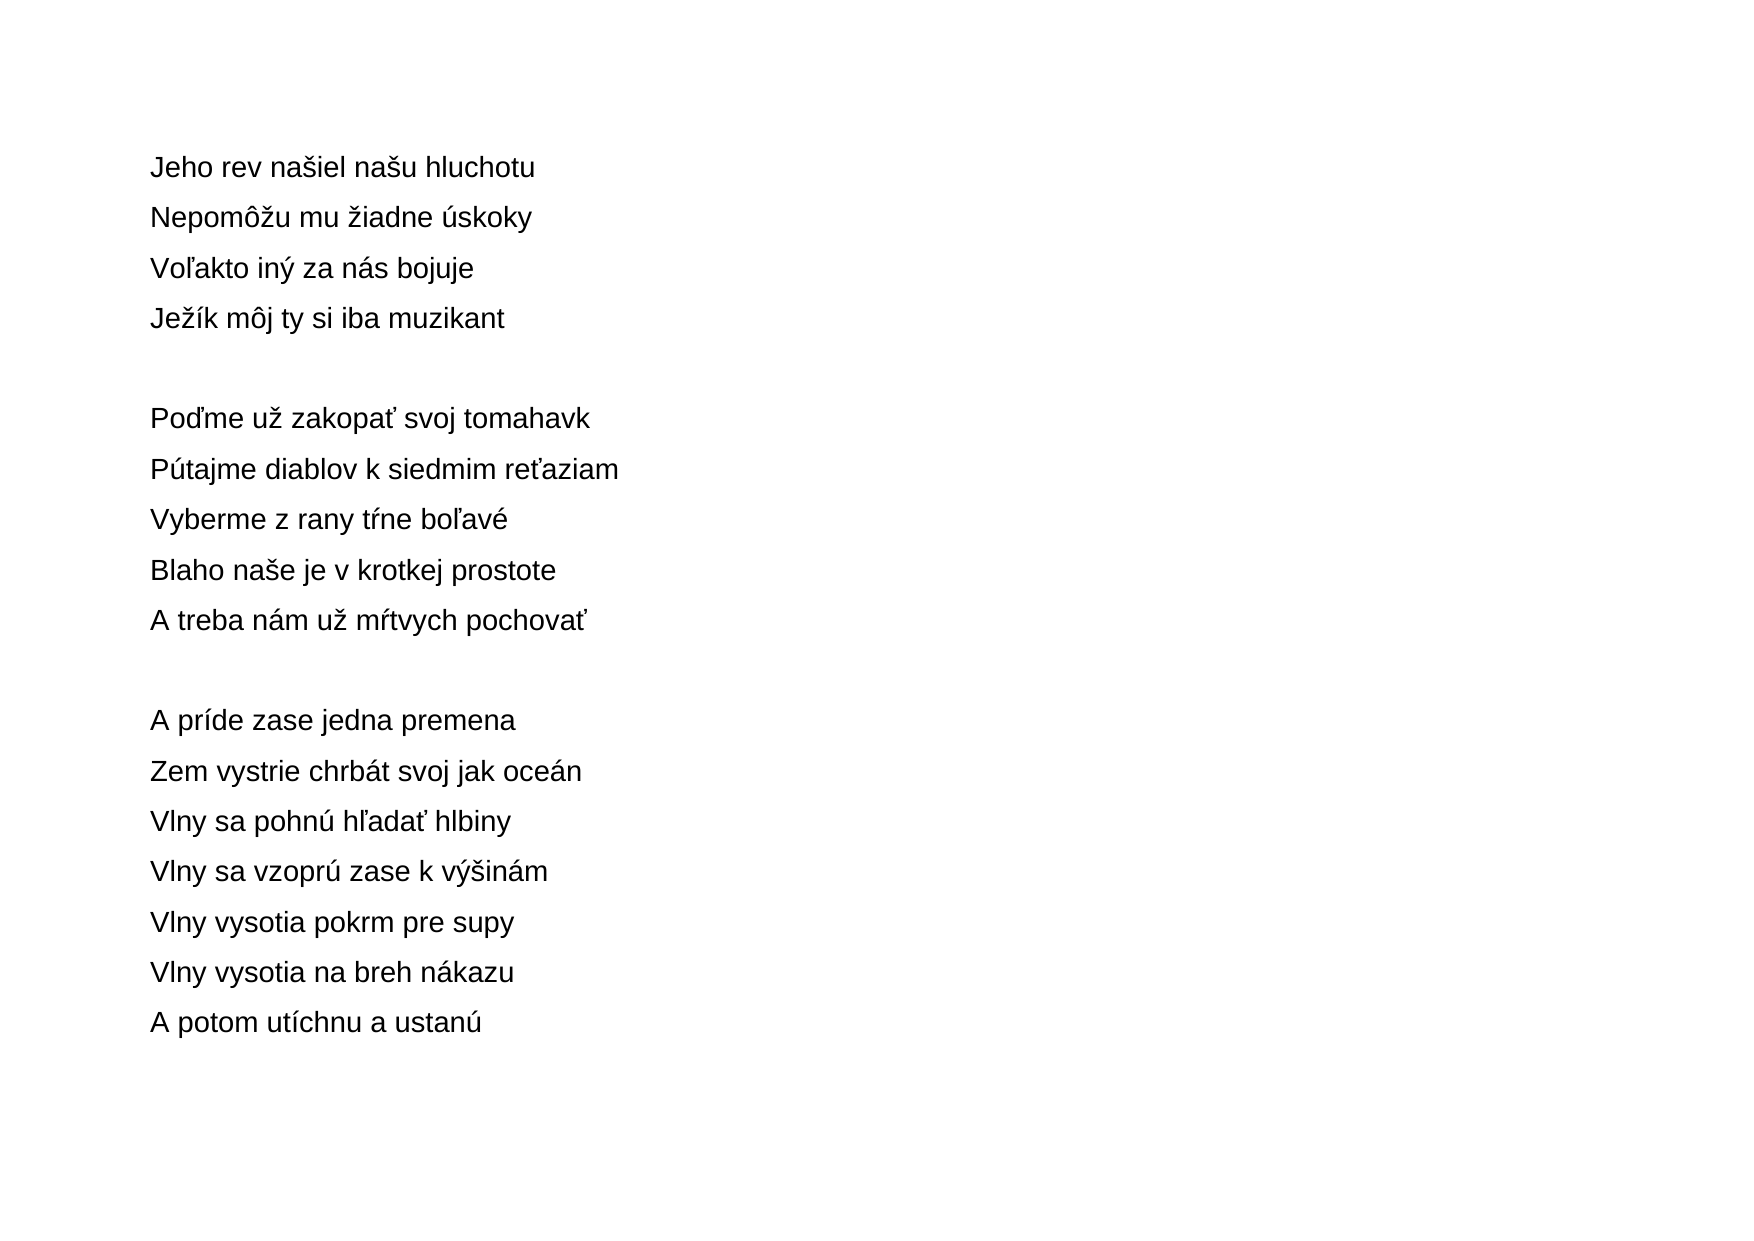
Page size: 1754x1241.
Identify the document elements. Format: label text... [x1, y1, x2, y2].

text Voľakto iný za nás bojuje [150, 251, 1242, 284]
text Vyberme z rany tŕne boľavé [150, 502, 1242, 536]
text Blaho naše je v krotkej prostote [150, 552, 1242, 586]
text Jeho rev našiel našu hluchotu [150, 150, 1242, 183]
text Vlny vysotia pokrm pre supy [150, 905, 1242, 938]
text Nepomôžu mu žiadne úskoky [150, 200, 1242, 234]
text A potom utíchnu a ustanú [150, 1005, 1242, 1039]
text A príde zase jedna premena [150, 703, 1242, 737]
text Zem vystrie chrbát svoj jak oceán [150, 754, 1242, 787]
text Vlny sa pohnú hľadať hlbiny [150, 804, 1242, 838]
text Ježík môj ty si iba muzikant [150, 301, 1242, 334]
text A treba nám už mŕtvych pochovať [150, 603, 1242, 636]
text Vlny sa vzoprú zase k výšinám [150, 854, 1242, 888]
text Vlny vysotia na breh nákazu [150, 955, 1242, 988]
text Poďme už zakopať svoj tomahavk [150, 402, 1242, 435]
text Pútajme diablov k siedmim reťaziam [150, 452, 1242, 485]
